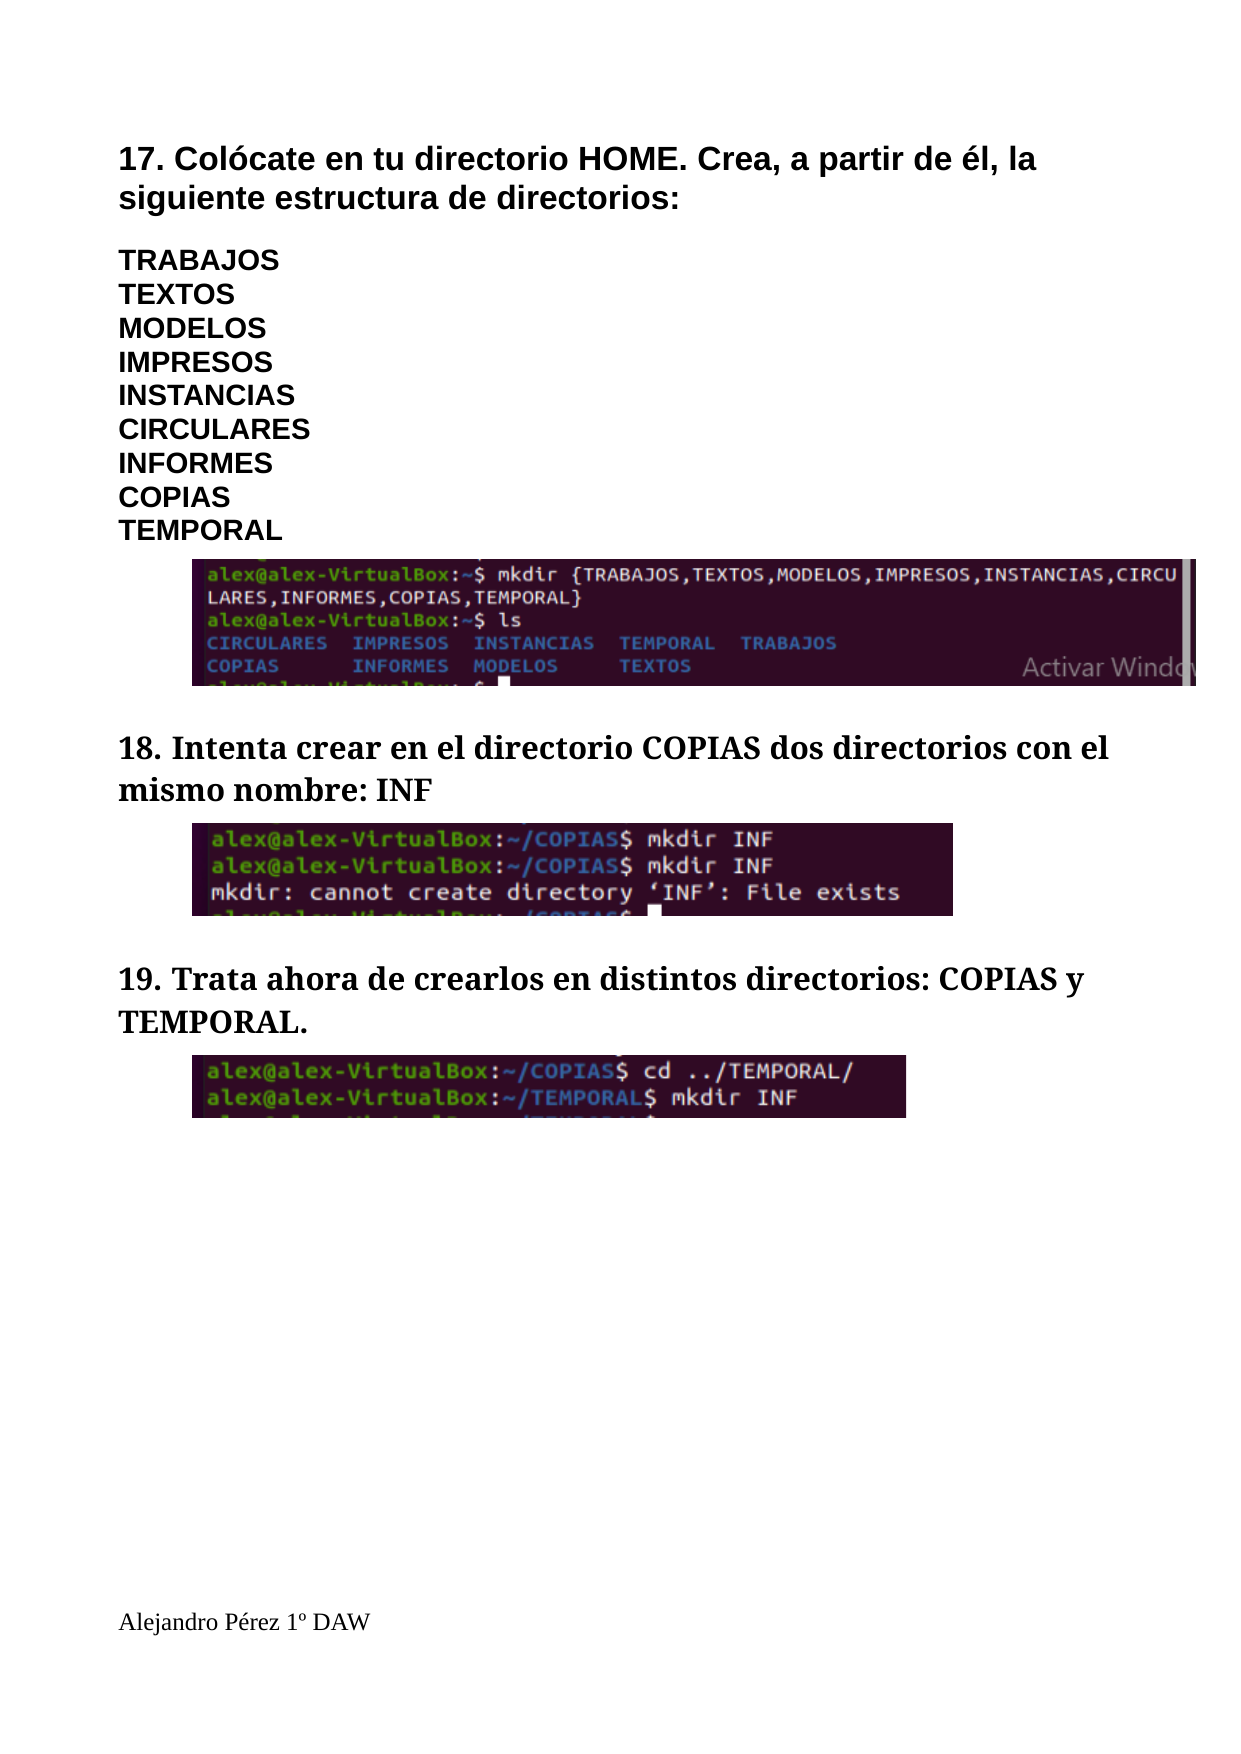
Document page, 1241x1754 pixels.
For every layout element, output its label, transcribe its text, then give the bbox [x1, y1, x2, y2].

picture [192, 559, 1196, 686]
subtitle TRABAJOS TEXTOS MODELOS IMPRESOS INSTANCIAS CIRCULARES INFORMES COPIAS TEMPORAL [118, 243, 1122, 547]
subtitle 18. Intenta crear en el directorio COPIAS dos directorios con el mismo nombre: INF [118, 726, 1122, 811]
subtitle 19. Trata ahora de crearlos en distintos directorios: COPIAS y TEMPORAL. [118, 957, 1122, 1043]
picture [192, 1055, 907, 1118]
picture [192, 823, 953, 916]
subtitle 17. Colócate en tu directorio HOME. Crea, a partir de él, la siguiente estructura de directorios: [118, 139, 1122, 216]
